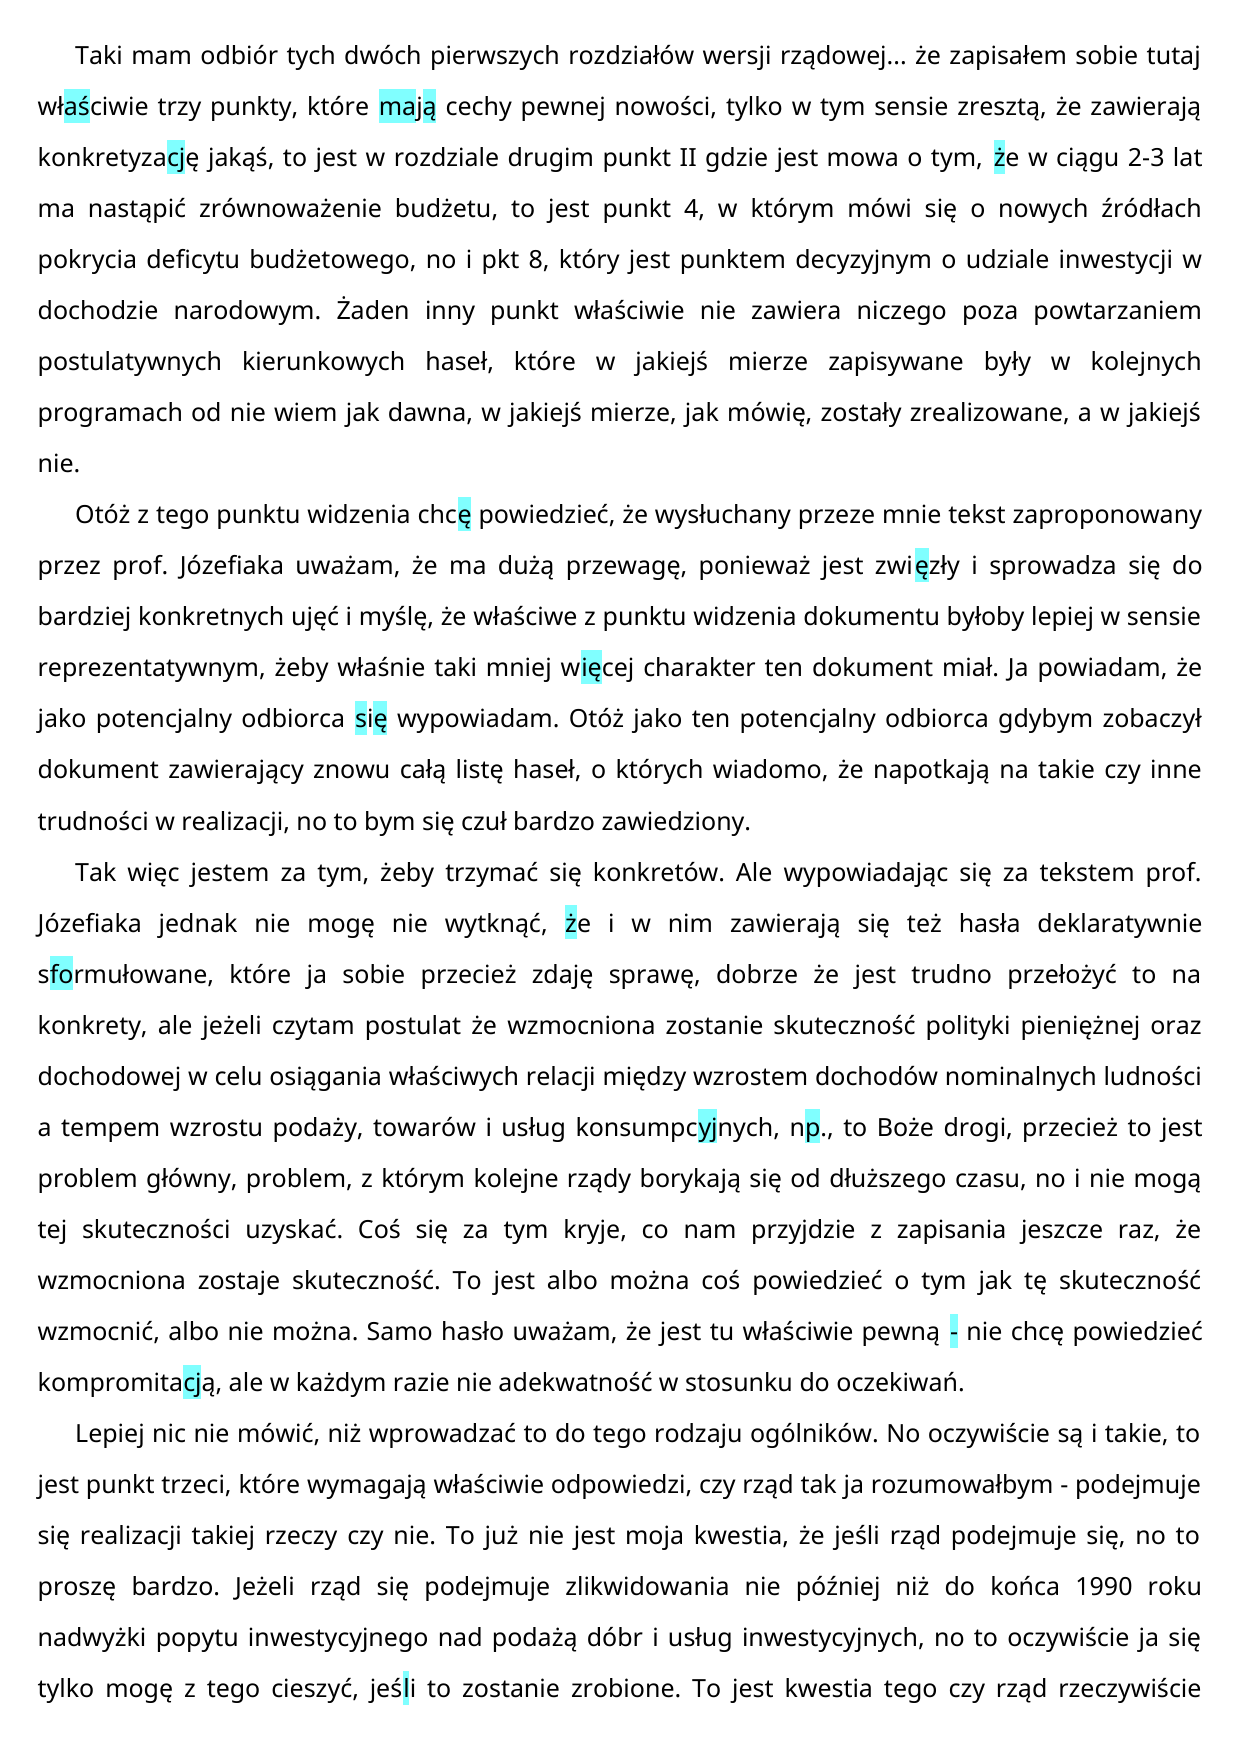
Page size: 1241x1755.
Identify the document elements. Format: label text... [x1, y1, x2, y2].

text Otóż z tego punktu widzenia chcę powiedzieć, że wysłuchany przeze mnie tekst zaproponowany przez prof. Józefiaka uważam, że ma dużą przewagę, ponieważ jest zwięzły i sprowadza się do bardziej konkretnych ujęć i myślę, że właściwe z punktu widzenia dokumentu byłoby lepiej w sensie reprezentatywnym, żeby właśnie taki mniej więcej charakter ten dokument miał. Ja powiadam, że jako potencjalny odbiorca się wypowiadam. Otóż jako ten potencjalny odbiorca gdybym zobaczył dokument zawierający znowu całą listę haseł, o których wiadomo, że napotkają na takie czy inne trudności w realizacji, no to bym się czuł bardzo zawiedziony. [37, 497, 1203, 837]
text Tak więc jestem za tym, żeby trzymać się konkretów. Ale wypowiadając się za tekstem prof. Józefiaka jednak nie mogę nie wytknąć, że i w nim zawierają się też hasła deklaratywnie sformułowane, które ja sobie przecież zdaję sprawę, dobrze że jest trudno przełożyć to na konkrety, ale jeżeli czytam postulat że wzmocniona zostanie skuteczność polityki pieniężnej oraz dochodowej w celu osiągania właściwych relacji między wzrostem dochodów nominalnych ludności a tempem wzrostu podaży, towarów i usług konsumpcyjnych, np., to Boże drogi, przecież to jest problem główny, problem, z którym kolejne rządy borykają się od dłuższego czasu, no i nie mogą tej skuteczności uzyskać. Coś się za tym kryje, co nam przyjdzie z zapisania jeszcze raz, że wzmocniona zostaje skuteczność. To jest albo można coś powiedzieć o tym jak tę skuteczność wzmocnić, albo nie można. Samo hasło uważam, że jest tu właściwie pewną - nie chcę powiedzieć kompromitacją, ale w każdym razie nie adekwatność w stosunku do oczekiwań. [37, 854, 1203, 1399]
text Taki mam odbiór tych dwóch pierwszych rozdziałów wersji rządowej... że zapisałem sobie tutaj właściwie trzy punkty, które mają cechy pewnej nowości, tylko w tym sensie zresztą, że zawierają konkretyzację jakąś, to jest w rozdziale drugim punkt II gdzie jest mowa o tym, że w ciągu 2-3 lat ma nastąpić zrównoważenie budżetu, to jest punkt 4, w którym mówi się o nowych źródłach pokrycia deficytu budżetowego, no i pkt 8, który jest punktem decyzyjnym o udziale inwestycji w dochodzie narodowym. Żaden inny punkt właściwie nie zawiera niczego poza powtarzaniem postulatywnych kierunkowych haseł, które w jakiejś mierze zapisywane były w kolejnych programach od nie wiem jak dawna, w jakiejś mierze, jak mówię, zostały zrealizowane, a w jakiejś nie. [37, 37, 1203, 480]
text Lepiej nic nie mówić, niż wprowadzać to do tego rodzaju ogólników. No oczywiście są i takie, to jest punkt trzeci, które wymagają właściwie odpowiedzi, czy rząd tak ja rozumowałbym - podejmuje się realizacji takiej rzeczy czy nie. To już nie jest moja kwestia, że jeśli rząd podejmuje się, no to proszę bardzo. Jeżeli rząd się podejmuje zlikwidowania nie później niż do końca 1990 roku nadwyżki popytu inwestycyjnego nad podażą dóbr i usług inwestycyjnych, no to oczywiście ja się tylko mogę z tego cieszyć, jeśli to zostanie zrobione. To jest kwestia tego czy rząd rzeczywiście [37, 1416, 1203, 1705]
